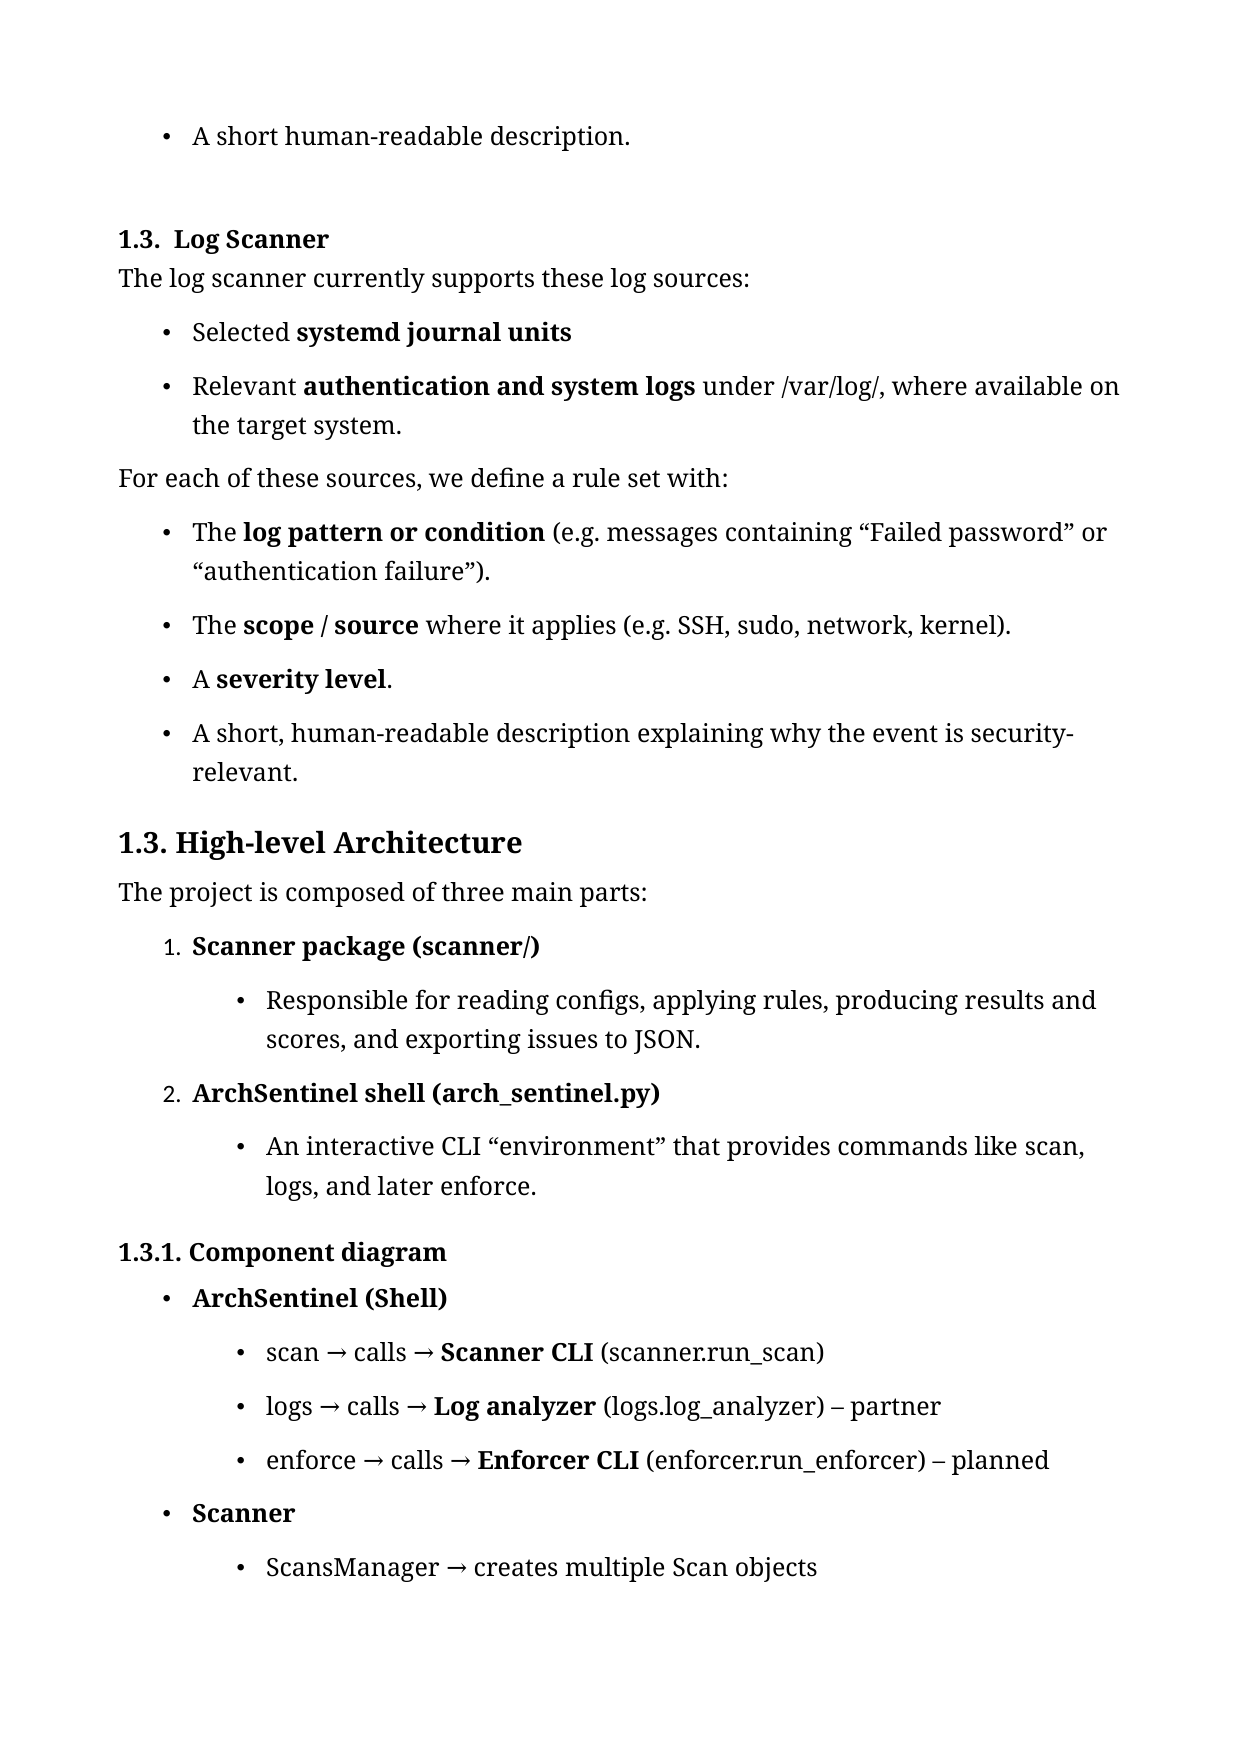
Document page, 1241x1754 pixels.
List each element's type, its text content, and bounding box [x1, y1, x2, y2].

list ArchSentinel (Shell) [162, 1281, 1122, 1315]
text 1.3. Log Scanner The log scanner currently supports these log sources: [118, 221, 1122, 295]
list Relevant authentication and system logs under /var/log/, where available on the target system. [162, 368, 1122, 441]
list Responsible for reading configs, applying rules, producing results and scores, and exporting issues to JSON. [236, 982, 1122, 1056]
list A severity level. [162, 661, 1122, 696]
list Scanner package (scanner/) [162, 929, 1122, 963]
list ScansManager → creates multiple Scan objects [236, 1550, 1122, 1584]
list The scope / source where it applies (e.g. SSH, sudo, network, kernel). [162, 608, 1122, 642]
list An interactive CLI “environment” that provides commands like scan, logs, and later enforce. [236, 1129, 1122, 1202]
text For each of these sources, we define a rule set with: [118, 461, 1122, 495]
list Selected systemd journal units [162, 314, 1122, 348]
list A short human-readable description. [162, 118, 1122, 152]
subtitle 1.3. High-level Architecture [118, 823, 1122, 862]
list logs → calls → Log analyzer (logs.log_analyzer) – partner [236, 1388, 1122, 1423]
list scan → calls → Scanner CLI (scanner.run_scan) [236, 1335, 1122, 1369]
subtitle 1.3.1. Component diagram [118, 1234, 1122, 1268]
list A short, human-readable description explaining why the event is security-relevant. [162, 715, 1122, 788]
text The project is composed of three main parts: [118, 875, 1122, 909]
list enforce → calls → Enforcer CLI (enforcer.run_enforcer) – planned [236, 1442, 1122, 1476]
list Scanner [162, 1496, 1122, 1530]
list The log pattern or condition (e.g. messages containing “Failed password” or “authentication failure”). [162, 515, 1122, 588]
list ArchSentinel shell (arch_sentinel.py) [162, 1075, 1122, 1109]
